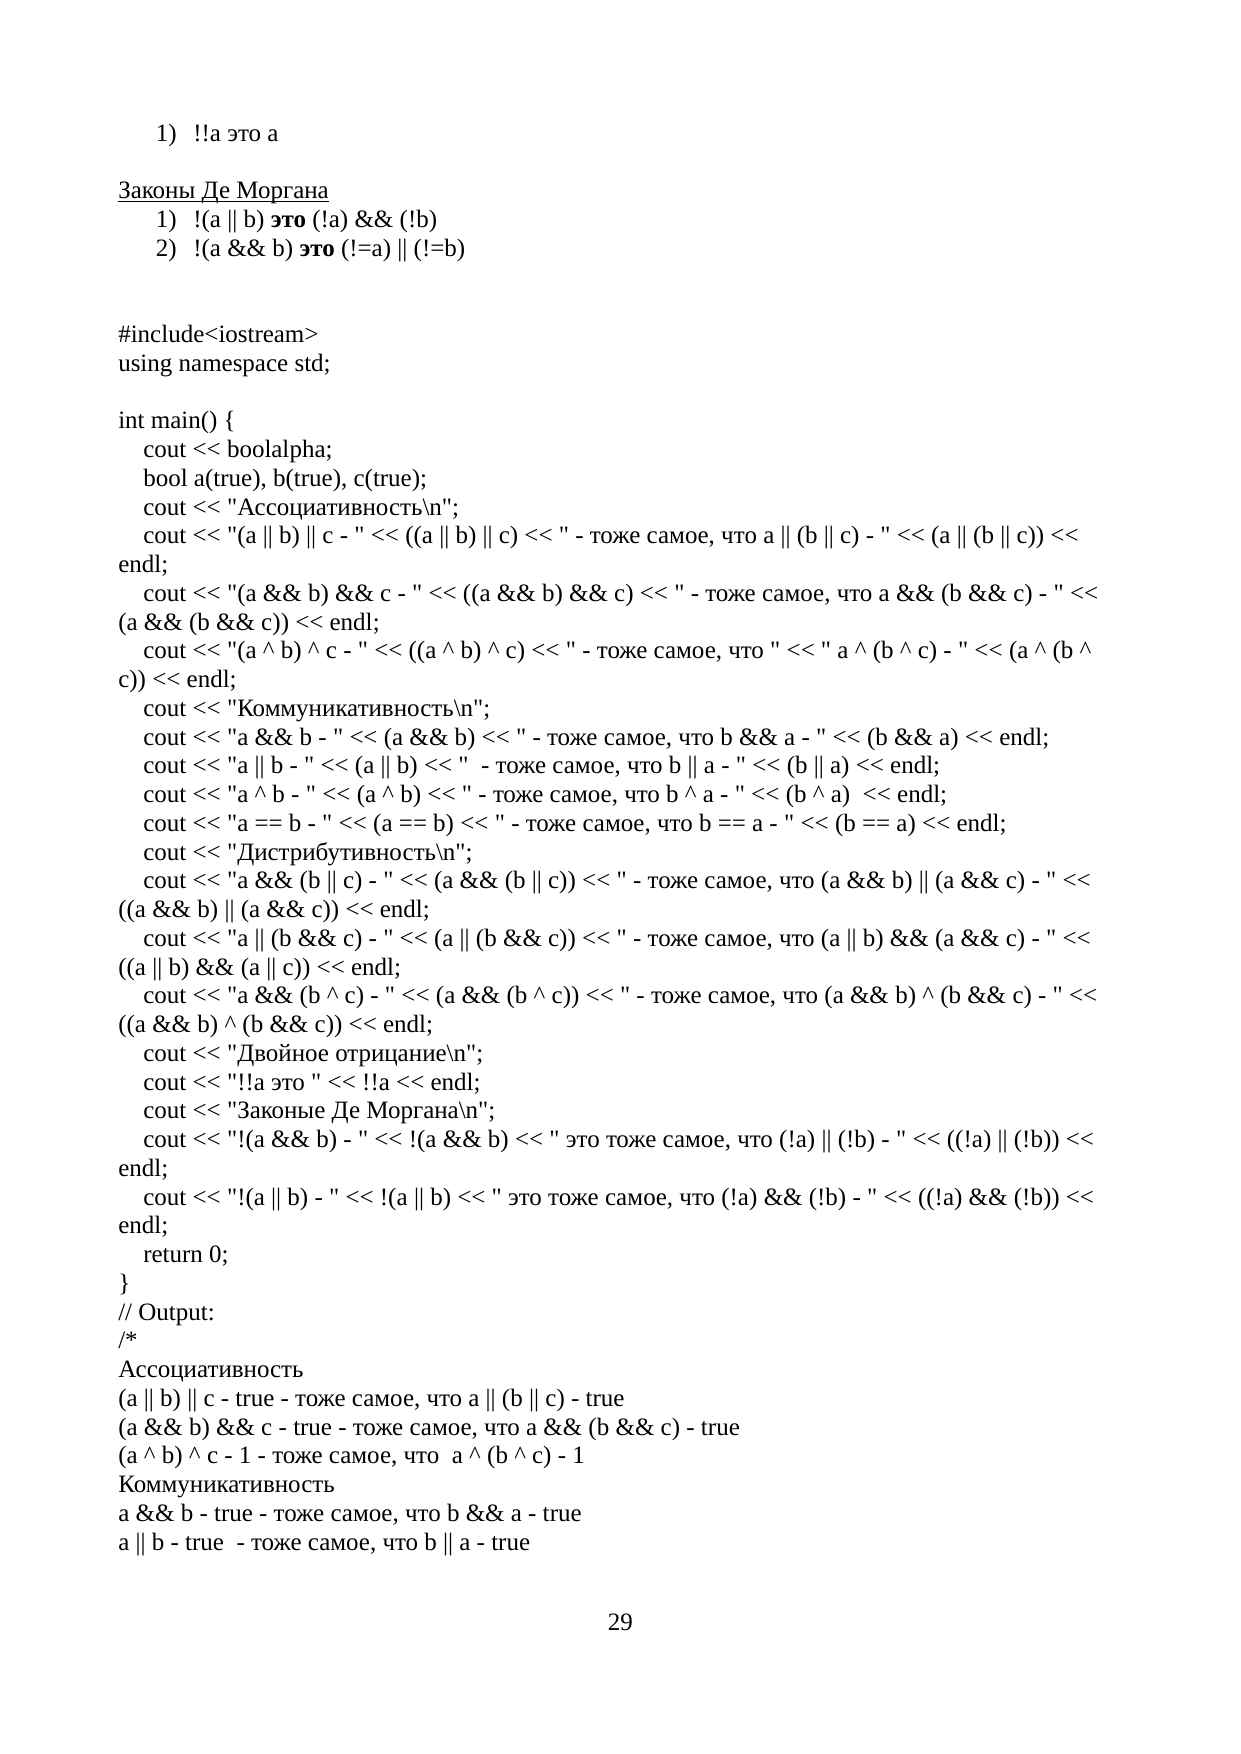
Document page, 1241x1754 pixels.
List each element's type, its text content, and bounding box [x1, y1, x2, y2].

text (a && b) && c - true - тоже самое, что a && (b && c) - true [118, 1412, 1122, 1441]
text cout << "a && (b ^ c) - " << (a && (b ^ c)) << " - тоже самое, что (a && b) ^ (b && c) - " << ((a && b) ^ (b && c)) << endl; [118, 981, 1122, 1038]
text cout << "Двойное отрицание\n"; [118, 1038, 1122, 1067]
text a && b - true - тоже самое, что b && a - true [118, 1498, 1122, 1527]
text cout << "Дистрибутивность\n"; [118, 837, 1122, 866]
list !!a это a [156, 118, 1122, 147]
list !(a && b) это (!=a) || (!=b) [156, 233, 1122, 262]
text cout << "(a ^ b) ^ c - " << ((a ^ b) ^ c) << " - тоже самое, что " << " a ^ (b ^ c) - " << (a ^ (b ^ c)) << endl; [118, 636, 1122, 693]
text cout << "!(a && b) - " << !(a && b) << " это тоже самое, что (!a) || (!b) - " << ((!a) || (!b)) << endl; [118, 1124, 1122, 1182]
text Законы Де Моргана [118, 176, 1122, 204]
text Коммуникативность [118, 1469, 1122, 1498]
text return 0; [118, 1239, 1122, 1268]
text /* [118, 1326, 1122, 1354]
text cout << "a ^ b - " << (a ^ b) << " - тоже самое, что b ^ a - " << (b ^ a) << endl; [118, 779, 1122, 808]
text a || b - true - тоже самое, что b || a - true [118, 1527, 1122, 1556]
text cout << "a || b - " << (a || b) << " - тоже самое, что b || a - " << (b || a) << endl; [118, 751, 1122, 779]
text cout << "a == b - " << (a == b) << " - тоже самое, что b == a - " << (b == a) << endl; [118, 808, 1122, 837]
text cout << "Ассоциативность\n"; [118, 492, 1122, 521]
text (a || b) || c - true - тоже самое, что a || (b || c) - true [118, 1383, 1122, 1412]
text Ассоциативность [118, 1354, 1122, 1383]
text cout << "a && (b || c) - " << (a && (b || c)) << " - тоже самое, что (a && b) || (a && c) - " << ((a && b) || (a && c)) << endl; [118, 866, 1122, 923]
text // Output: [118, 1297, 1122, 1326]
text cout << "(a && b) && c - " << ((a && b) && c) << " - тоже самое, что a && (b && c) - " << (a && (b && c)) << endl; [118, 578, 1122, 636]
text } [118, 1268, 1122, 1297]
text cout << "!(a || b) - " << !(a || b) << " это тоже самое, что (!a) && (!b) - " << ((!a) && (!b)) << endl; [118, 1182, 1122, 1239]
text cout << "Коммуникативность\n"; [118, 693, 1122, 722]
text cout << "Законые Де Моргана\n"; [118, 1096, 1122, 1124]
text bool a(true), b(true), c(true); [118, 463, 1122, 492]
text cout << "!!a это " << !!a << endl; [118, 1067, 1122, 1096]
text cout << boolalpha; [118, 434, 1122, 463]
text (a ^ b) ^ c - 1 - тоже самое, что a ^ (b ^ c) - 1 [118, 1441, 1122, 1469]
text int main() { [118, 406, 1122, 434]
text cout << "(a || b) || c - " << ((a || b) || c) << " - тоже самое, что a || (b || c) - " << (a || (b || c)) << endl; [118, 521, 1122, 578]
text using namespace std; [118, 348, 1122, 377]
text #include<iostream> [118, 319, 1122, 348]
text cout << "a || (b && c) - " << (a || (b && c)) << " - тоже самое, что (a || b) && (a && c) - " << ((a || b) && (a || c)) << endl; [118, 923, 1122, 981]
list !(a || b) это (!a) && (!b) [156, 204, 1122, 233]
text cout << "a && b - " << (a && b) << " - тоже самое, что b && a - " << (b && a) << endl; [118, 722, 1122, 751]
